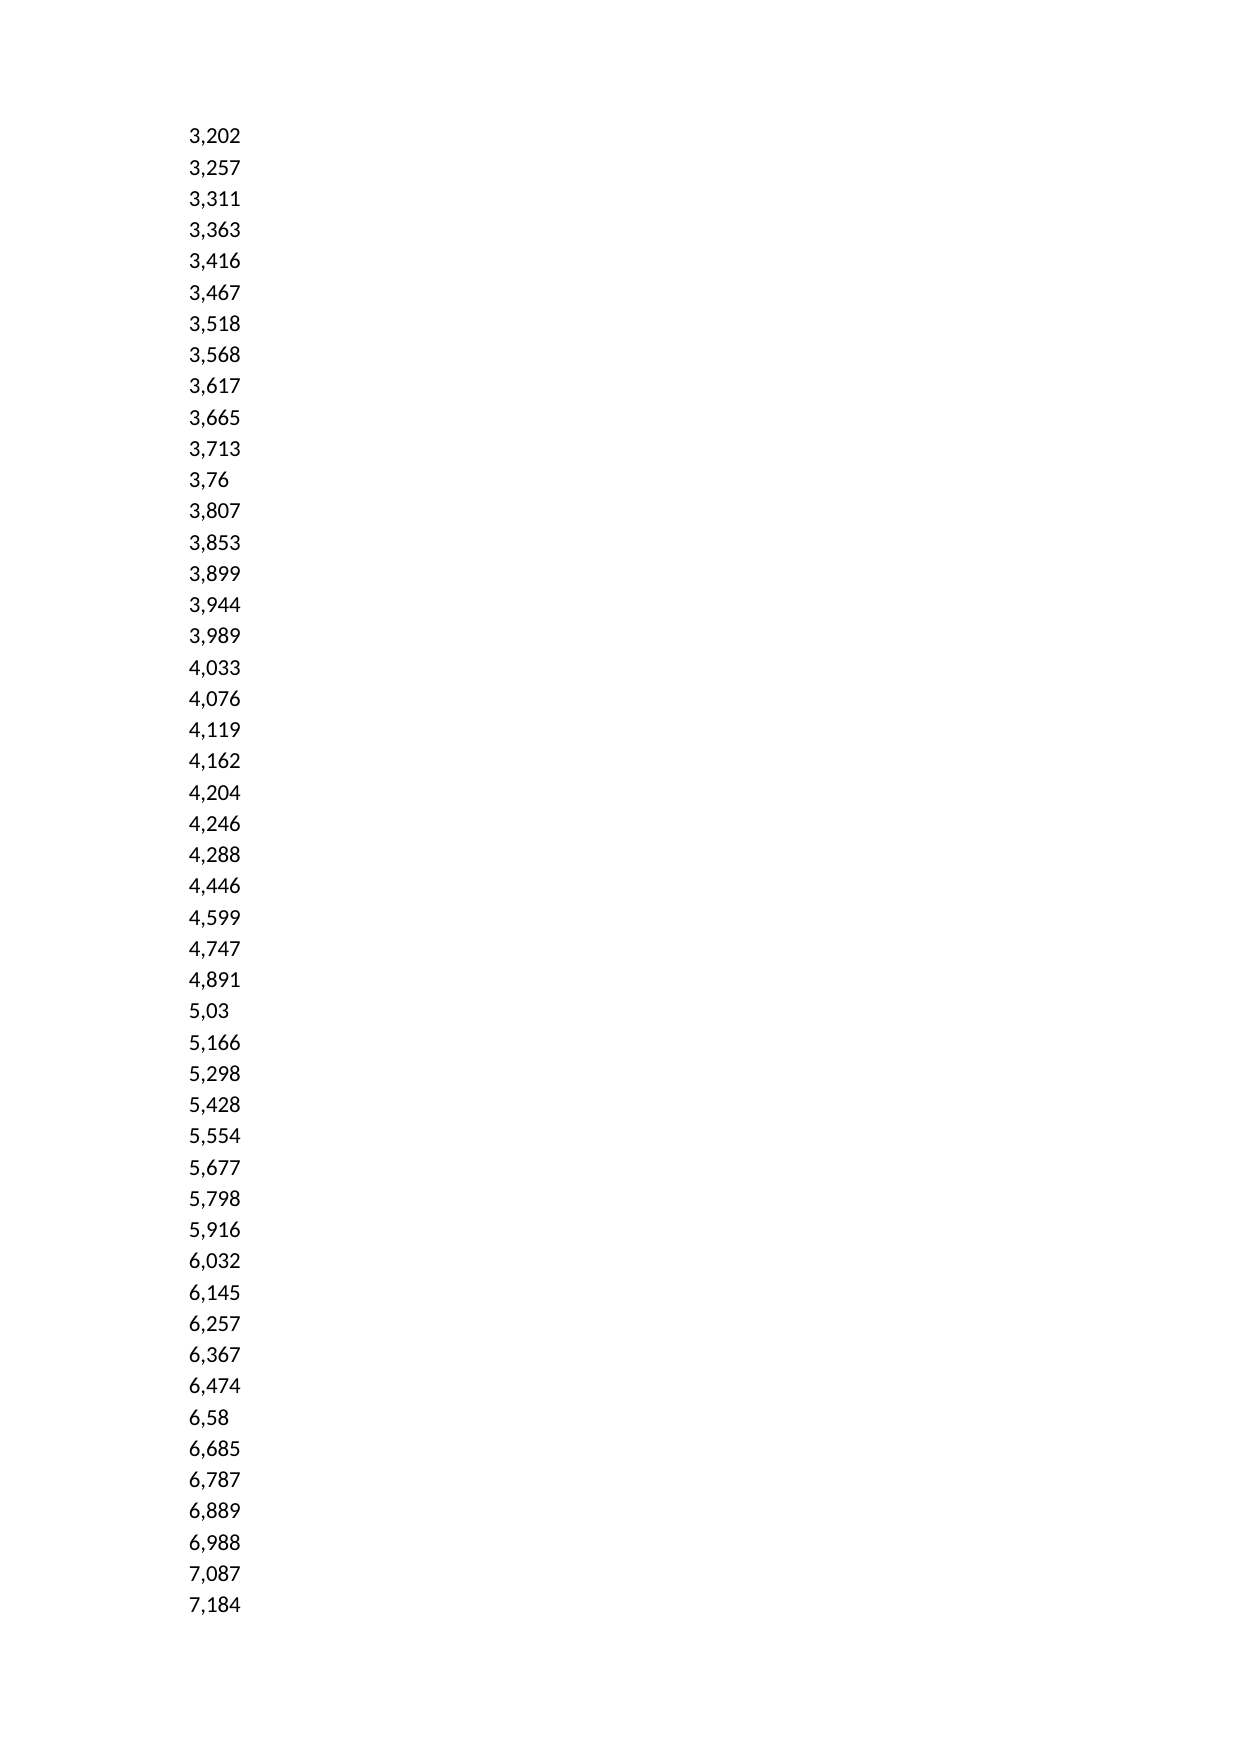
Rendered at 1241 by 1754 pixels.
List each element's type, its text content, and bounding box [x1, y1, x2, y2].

table_cell 3,568 [177, 337, 300, 368]
table_cell 6,145 [177, 1274, 300, 1306]
table_cell 3,518 [177, 306, 300, 337]
table_cell 4,446 [177, 868, 300, 899]
table_cell 5,298 [177, 1056, 300, 1087]
table_cell 6,988 [177, 1524, 300, 1556]
table_cell 3,311 [177, 181, 300, 212]
table_cell 3,76 [177, 462, 300, 493]
table_cell 3,363 [177, 212, 300, 243]
table_cell 4,033 [177, 649, 300, 681]
table_cell 3,713 [177, 431, 300, 462]
table_cell 5,428 [177, 1087, 300, 1118]
table_cell 3,807 [177, 493, 300, 524]
table_cell 5,916 [177, 1212, 300, 1243]
table_cell 3,617 [177, 368, 300, 399]
table_cell 4,162 [177, 743, 300, 774]
table_cell 5,677 [177, 1149, 300, 1181]
table_cell 3,416 [177, 243, 300, 274]
table_cell 6,474 [177, 1368, 300, 1399]
table_cell 6,685 [177, 1431, 300, 1462]
table_cell 4,747 [177, 931, 300, 962]
table_cell 3,257 [177, 149, 300, 181]
table_cell 3,665 [177, 399, 300, 431]
table_cell 5,798 [177, 1181, 300, 1212]
table_cell 7,087 [177, 1556, 300, 1587]
table_cell 4,288 [177, 837, 300, 868]
table_cell 4,119 [177, 712, 300, 743]
table_cell 4,246 [177, 806, 300, 837]
table_cell 4,891 [177, 962, 300, 993]
table_cell 6,787 [177, 1462, 300, 1493]
table_cell 7,184 [177, 1587, 300, 1618]
table_cell 5,166 [177, 1024, 300, 1056]
table_cell 6,58 [177, 1399, 300, 1431]
table_cell 3,944 [177, 587, 300, 618]
table_cell 6,032 [177, 1243, 300, 1274]
table_cell 3,899 [177, 556, 300, 587]
table_cell 3,202 [177, 118, 300, 149]
table_cell 4,599 [177, 899, 300, 931]
table_cell 4,204 [177, 774, 300, 806]
table_cell 5,03 [177, 993, 300, 1024]
table_cell 3,989 [177, 618, 300, 649]
table_cell 5,554 [177, 1118, 300, 1149]
table_cell 6,889 [177, 1493, 300, 1524]
table_cell 3,467 [177, 274, 300, 306]
table_cell 4,076 [177, 681, 300, 712]
table_cell 3,853 [177, 524, 300, 556]
table_cell 6,367 [177, 1337, 300, 1368]
table_cell 6,257 [177, 1306, 300, 1337]
